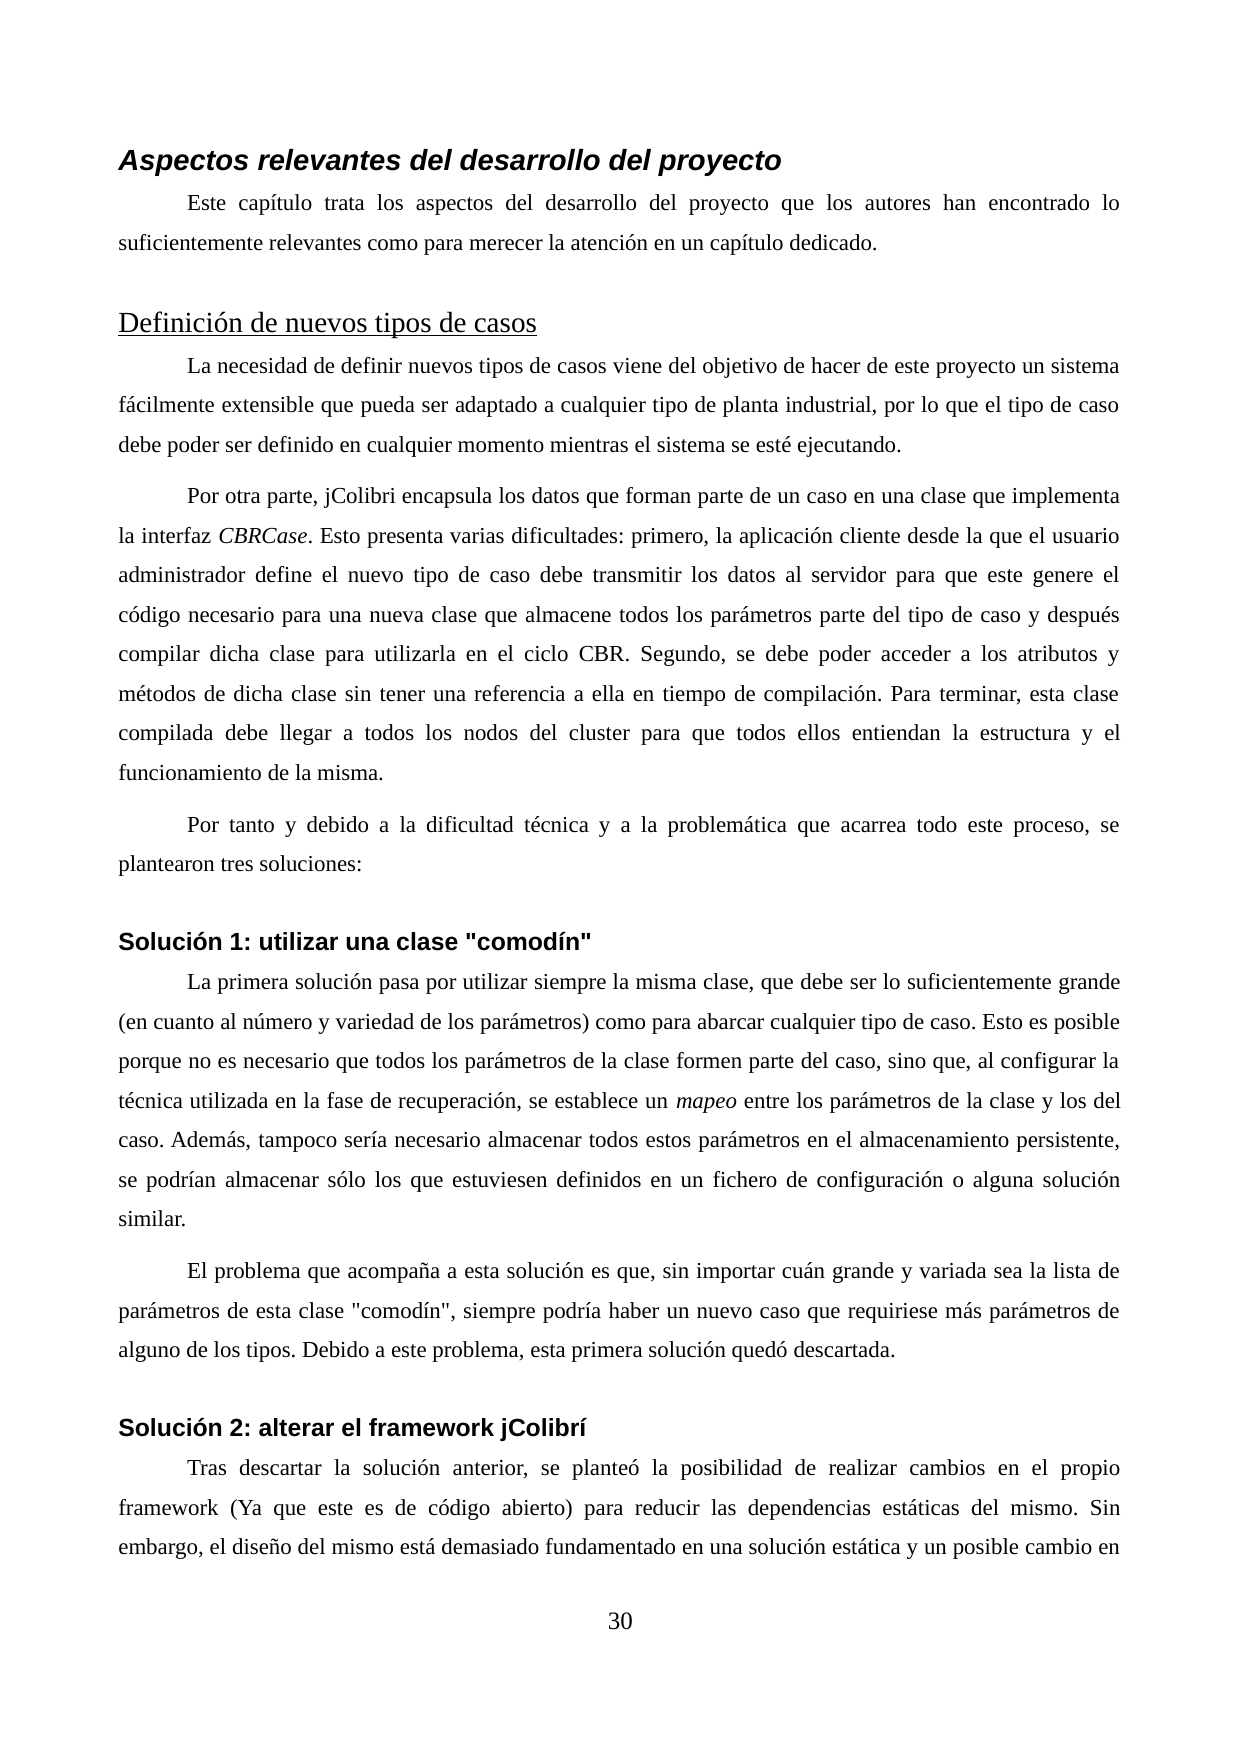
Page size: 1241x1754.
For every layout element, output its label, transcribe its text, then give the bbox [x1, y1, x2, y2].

subtitle Definición de nuevos tipos de casos [118, 306, 1122, 339]
text Este capítulo trata los aspectos del desarrollo del proyecto que los autores han encontrado lo suficientemente relevantes como para merecer la atención en un capítulo dedicado. [118, 189, 1122, 255]
subtitle Aspectos relevantes del desarrollo del proyecto [118, 143, 1122, 177]
text La necesidad de definir nuevos tipos de casos viene del objetivo de hacer de este proyecto un sistema fácilmente extensible que pueda ser adaptado a cualquier tipo de planta industrial, por lo que el tipo de caso debe poder ser definido en cualquier momento mientras el sistema se esté ejecutando. [118, 352, 1122, 457]
subtitle Solución 2: alterar el framework jColibrí [118, 1413, 1122, 1442]
subtitle Solución 1: utilizar una clase "comodín" [118, 927, 1122, 956]
text Por otra parte, jColibri encapsula los datos que forman parte de un caso en una clase que implementa la interfaz CBRCase. Esto presenta varias dificultades: primero, la aplicación cliente desde la que el usuario administrador define el nuevo tipo de caso debe transmitir los datos al servidor para que este genere el código necesario para una nueva clase que almacene todos los parámetros parte del tipo de caso y después compilar dicha clase para utilizarla en el ciclo CBR. Segundo, se debe poder acceder a los atributos y métodos de dicha clase sin tener una referencia a ella en tiempo de compilación. Para terminar, esta clase compilada debe llegar a todos los nodos del cluster para que todos ellos entiendan la estructura y el funcionamiento de la misma. [118, 483, 1122, 785]
text El problema que acompaña a esta solución es que, sin importar cuán grande y variada sea la lista de parámetros de esta clase "comodín", siempre podría haber un nuevo caso que requiriese más parámetros de alguno de los tipos. Debido a este problema, esta primera solución quedó descartada. [118, 1257, 1122, 1363]
text Por tanto y debido a la dificultad técnica y a la problemática que acarrea todo este proceso, se plantearon tres soluciones: [118, 811, 1122, 877]
text La primera solución pasa por utilizar siempre la misma clase, que debe ser lo suficientemente grande (en cuanto al número y variedad de los parámetros) como para abarcar cualquier tipo de caso. Esto es posible porque no es necesario que todos los parámetros de la clase formen parte del caso, sino que, al configurar la técnica utilizada en la fase de recuperación, se establece un mapeo entre los parámetros de la clase y los del caso. Además, tampoco sería necesario almacenar todos estos parámetros en el almacenamiento persistente, se podrían almacenar sólo los que estuviesen definidos en un fichero de configuración o alguna solución similar. [118, 968, 1122, 1232]
text Tras descartar la solución anterior, se planteó la posibilidad de realizar cambios en el propio framework (Ya que este es de código abierto) para reducir las dependencias estáticas del mismo. Sin embargo, el diseño del mismo está demasiado fundamentado en una solución estática y un posible cambio en [118, 1454, 1122, 1559]
